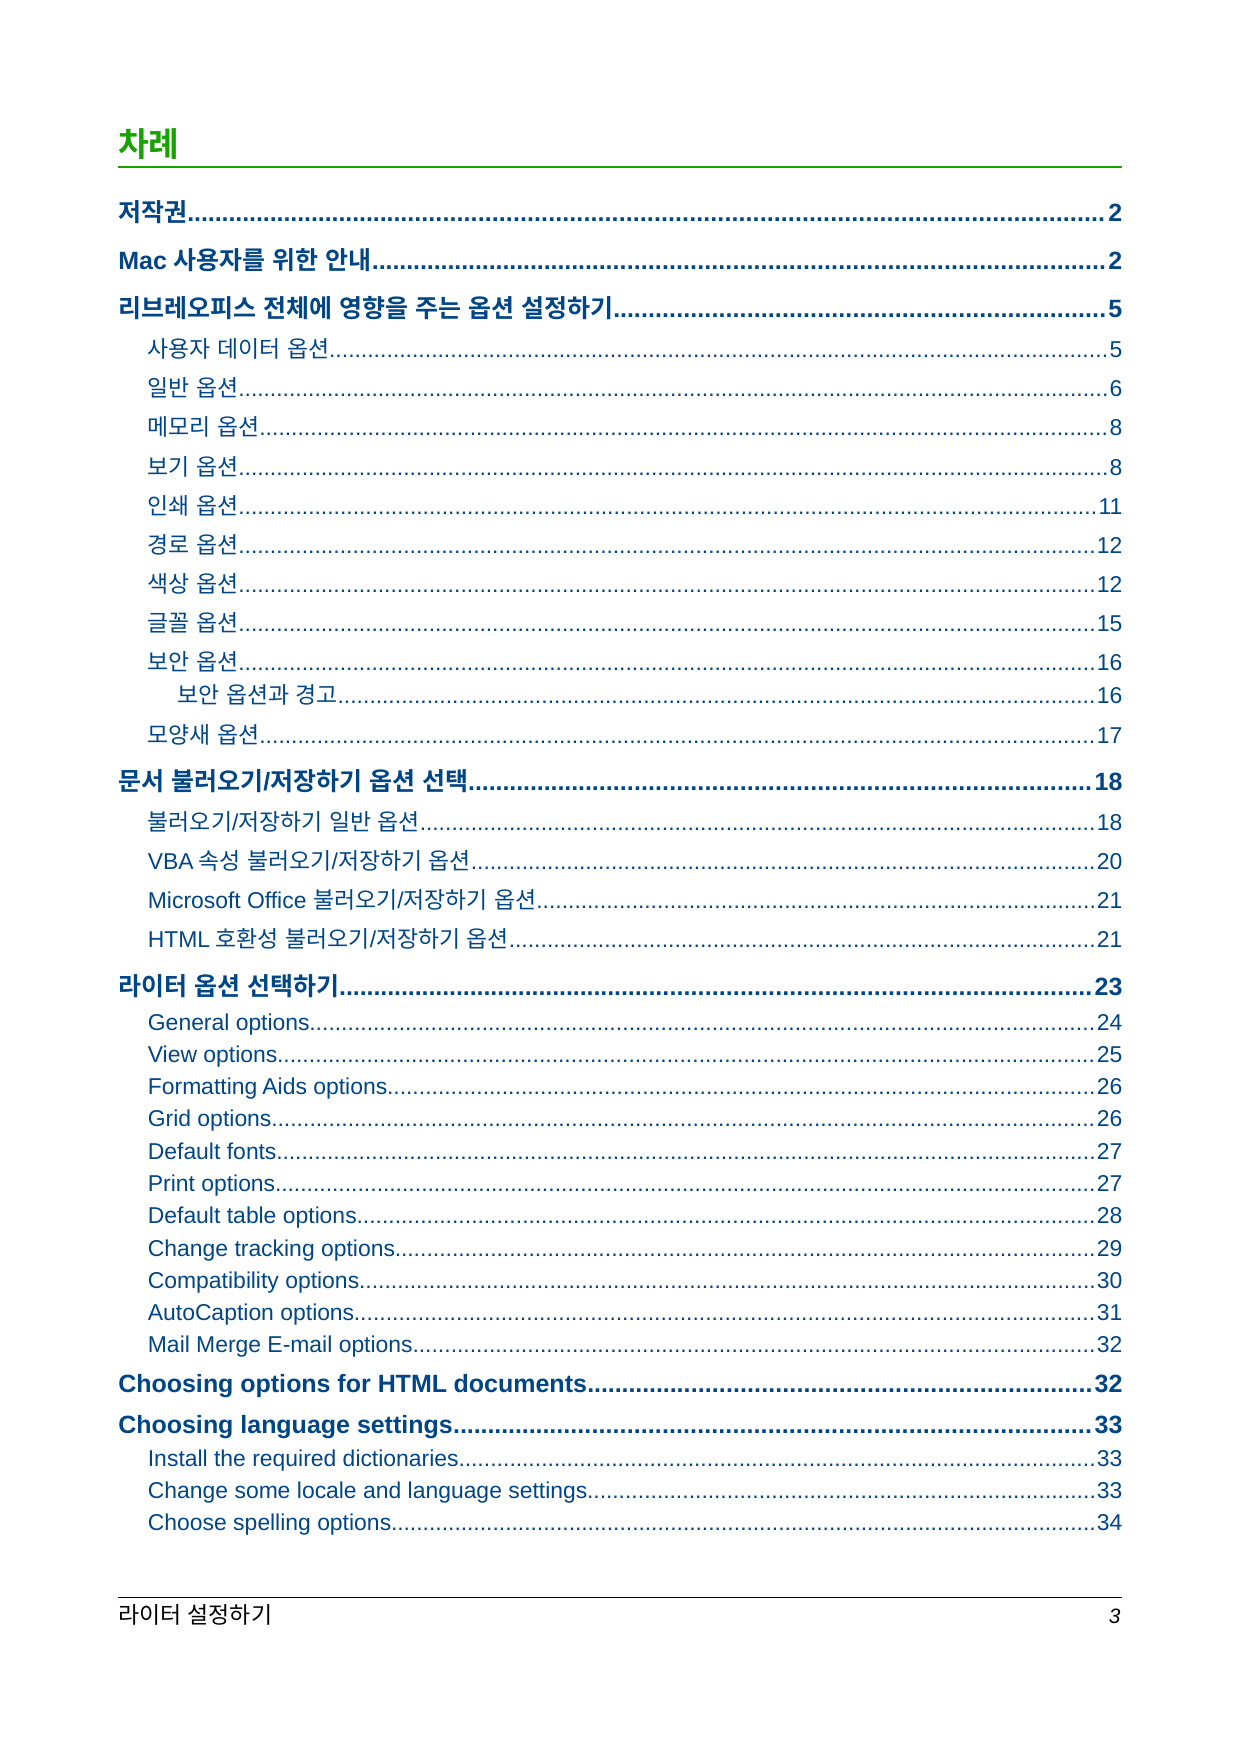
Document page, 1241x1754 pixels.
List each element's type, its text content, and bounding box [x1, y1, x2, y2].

text 보안 옵션과 경고 16 [177, 677, 1122, 711]
text Default fonts 27 [148, 1138, 1122, 1164]
text 불러오기/저장하기 일반 옵션 18 [148, 804, 1122, 837]
text 글꼴 옵션 15 [148, 605, 1122, 638]
text Change tracking options 29 [148, 1234, 1122, 1261]
text 인쇄 옵션 11 [148, 487, 1122, 521]
text 문서 불러오기/저장하기 옵션 선택 18 [118, 762, 1122, 798]
text 리브레오피스 전체에 영향을 주는 옵션 설정하기 5 [118, 289, 1122, 325]
text 보기 옵션 8 [148, 448, 1122, 482]
text 색상 옵션 12 [148, 566, 1122, 599]
text Install the required dictionaries 33 [148, 1445, 1122, 1471]
text 메모리 옵션 8 [148, 409, 1122, 442]
text Print options 27 [148, 1170, 1122, 1196]
text 차례 [118, 118, 1122, 166]
text 저작권 2 [118, 193, 1122, 229]
text Mac 사용자를 위한 안내 2 [118, 241, 1122, 277]
text Change some locale and language settings 33 [148, 1477, 1122, 1503]
text 모양새 옵션 17 [148, 717, 1122, 750]
text Choosing options for HTML documents 32 [118, 1369, 1122, 1398]
text VBA 속성 불러오기/저장하기 옵션 20 [148, 843, 1122, 876]
text 보안 옵션 16 [148, 644, 1122, 677]
text 일반 옵션 6 [148, 370, 1122, 403]
text 경로 옵션 12 [148, 527, 1122, 560]
text 라이터 옵션 선택하기 23 [118, 966, 1122, 1002]
text Choose spelling options 34 [148, 1509, 1122, 1536]
text Compatibility options 30 [148, 1267, 1122, 1293]
text Mail Merge E-mail options 32 [148, 1331, 1122, 1358]
text Default table options 28 [148, 1202, 1122, 1228]
text View options 25 [148, 1041, 1122, 1067]
text 사용자 데이터 옵션 5 [148, 331, 1122, 364]
text Choosing language settings 33 [118, 1410, 1122, 1439]
text Microsoft Office 불러오기/저장하기 옵션 21 [148, 882, 1122, 915]
text Formatting Aids options 26 [148, 1073, 1122, 1099]
text General options 24 [148, 1008, 1122, 1035]
text HTML 호환성 불러오기/저장하기 옵션 21 [148, 921, 1122, 954]
text AutoCaption options 31 [148, 1299, 1122, 1325]
text Grid options 26 [148, 1105, 1122, 1132]
